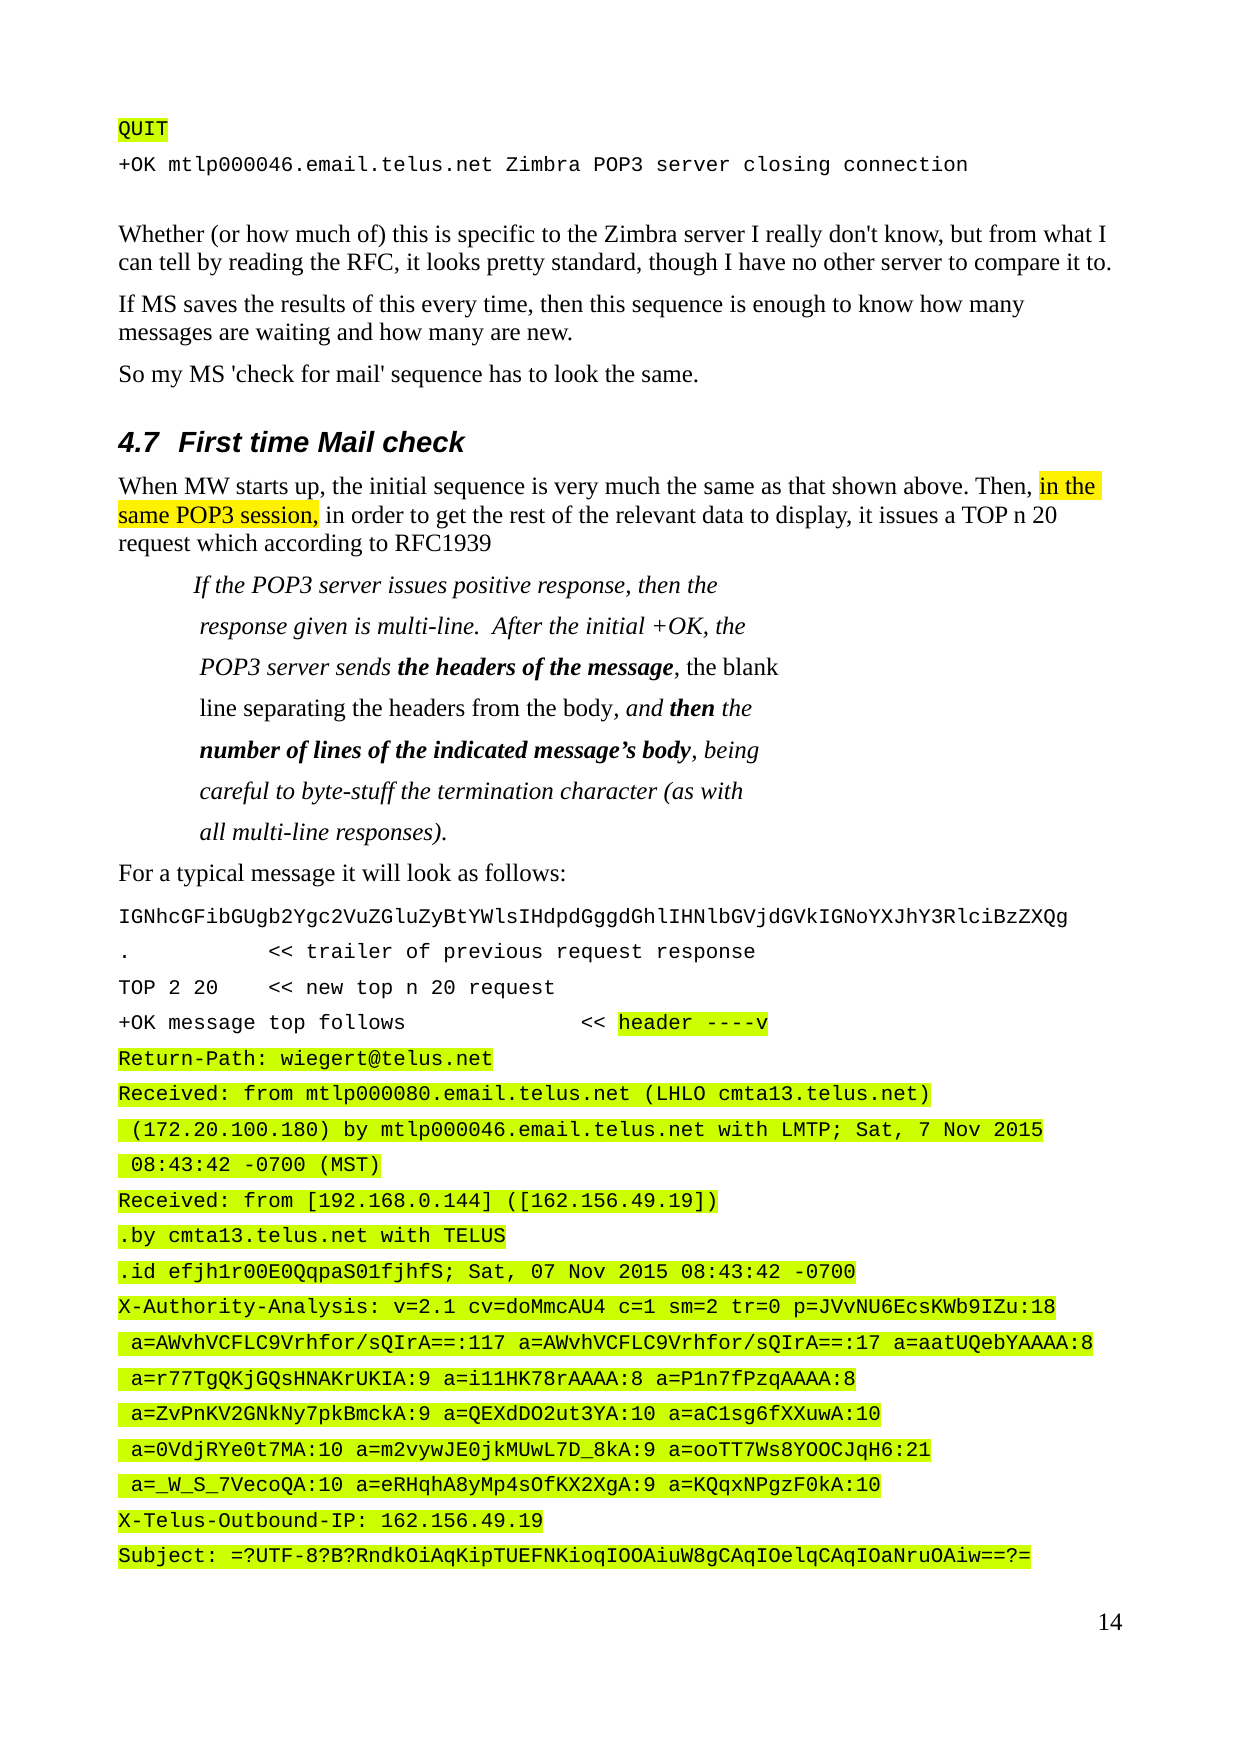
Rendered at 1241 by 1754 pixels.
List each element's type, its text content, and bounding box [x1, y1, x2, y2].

subtitle First time Mail check [118, 425, 1122, 458]
text +OK mtlp000046.email.telus.net Zimbra POP3 server closing connection [118, 154, 1122, 177]
text a=r77TgQKjGQsHNAKrUKIA:9 a=i11HK78rAAAA:8 a=P1n7fPzqAAAA:8 [118, 1367, 1122, 1391]
text Return-Path: wiegert@telus.net [118, 1048, 1122, 1071]
text +OK message top follows << header ----v [118, 1012, 1122, 1036]
text a=_W_S_7VecoQA:10 a=eRHqhA8yMp4sOfKX2XgA:9 a=KQqxNPgzF0kA:10 [118, 1474, 1122, 1498]
text a=ZvPnKV2GNkNy7pkBmckA:9 a=QEXdDO2ut3YA:10 a=aC1sg6fXXuwA:10 [118, 1403, 1122, 1427]
text a=0VdjRYe0t7MA:10 a=m2vywJE0jkMUwL7D_8kA:9 a=ooTT7Ws8YOOCJqH6:21 [118, 1438, 1122, 1462]
text response given is multi-line. After the initial +OK, the [118, 611, 1122, 640]
text X-Telus-Outbound-IP: 162.156.49.19 [118, 1509, 1122, 1533]
text QUIT [118, 118, 1122, 142]
text X-Authority-Analysis: v=2.1 cv=doMmcAU4 c=1 sm=2 tr=0 p=JVvNU6EcsKWb9IZu:18 [118, 1296, 1122, 1320]
text (172.20.100.180) by mtlp000046.email.telus.net with LMTP; Sat, 7 Nov 2015 [118, 1119, 1122, 1142]
text 08:43:42 -0700 (MST) [118, 1154, 1122, 1178]
text Received: from mtlp000080.email.telus.net (LHLO cmta13.telus.net) [118, 1083, 1122, 1107]
text So my MS 'check for mail' sequence has to look the same. [118, 359, 1122, 387]
text Subject: =?UTF-8?B?RndkOiAqKipTUEFNKioqIOOAiuW8gCAqIOelqCAqIOaNruOAiw==?= [118, 1545, 1122, 1569]
text .by cmta13.telus.net with TELUS [118, 1225, 1122, 1249]
text For a typical message it will look as follows: [118, 858, 1122, 887]
text all multi-line responses). [118, 817, 1122, 846]
text If MS saves the results of this every time, then this sequence is enough to know how many messages are waiting and how many are new. [118, 289, 1122, 346]
text IGNhcGFibGUgb2Ygc2VuZGluZyBtYWlsIHdpdGggdGhlIHNlbGVjdGVkIGNoYXJhY3RlciBzZXQg [118, 906, 1122, 929]
text .id efjh1r00E0QqpaS01fjhfS; Sat, 07 Nov 2015 08:43:42 -0700 [118, 1261, 1122, 1284]
text When MW starts up, the initial sequence is very much the same as that shown above. Then, in the same POP3 session, in order to get the rest of the relevant data to display, it issues a TOP n 20 request which according to RFC1939 [118, 471, 1122, 557]
text TOP 2 20 << new top n 20 request [118, 977, 1122, 1000]
text Received: from [192.168.0.144] ([162.156.49.19]) [118, 1190, 1122, 1213]
text POP3 server sends the headers of the message, the blank [118, 652, 1122, 681]
text number of lines of the indicated message’s body, being [118, 735, 1122, 763]
text If the POP3 server issues positive response, then the [118, 570, 1122, 598]
text careful to byte-stuff the termination character (as with [118, 776, 1122, 805]
text . << trailer of previous request response [118, 941, 1122, 965]
text Whether (or how much of) this is specific to the Zimbra server I really don't know, but from what I can tell by reading the RFC, it looks pretty standard, though I have no other server to compare it to. [118, 219, 1122, 276]
text line separating the headers from the body, and then the [118, 693, 1122, 722]
text a=AWvhVCFLC9Vrhfor/sQIrA==:117 a=AWvhVCFLC9Vrhfor/sQIrA==:17 a=aatUQebYAAAA:8 [118, 1332, 1122, 1356]
